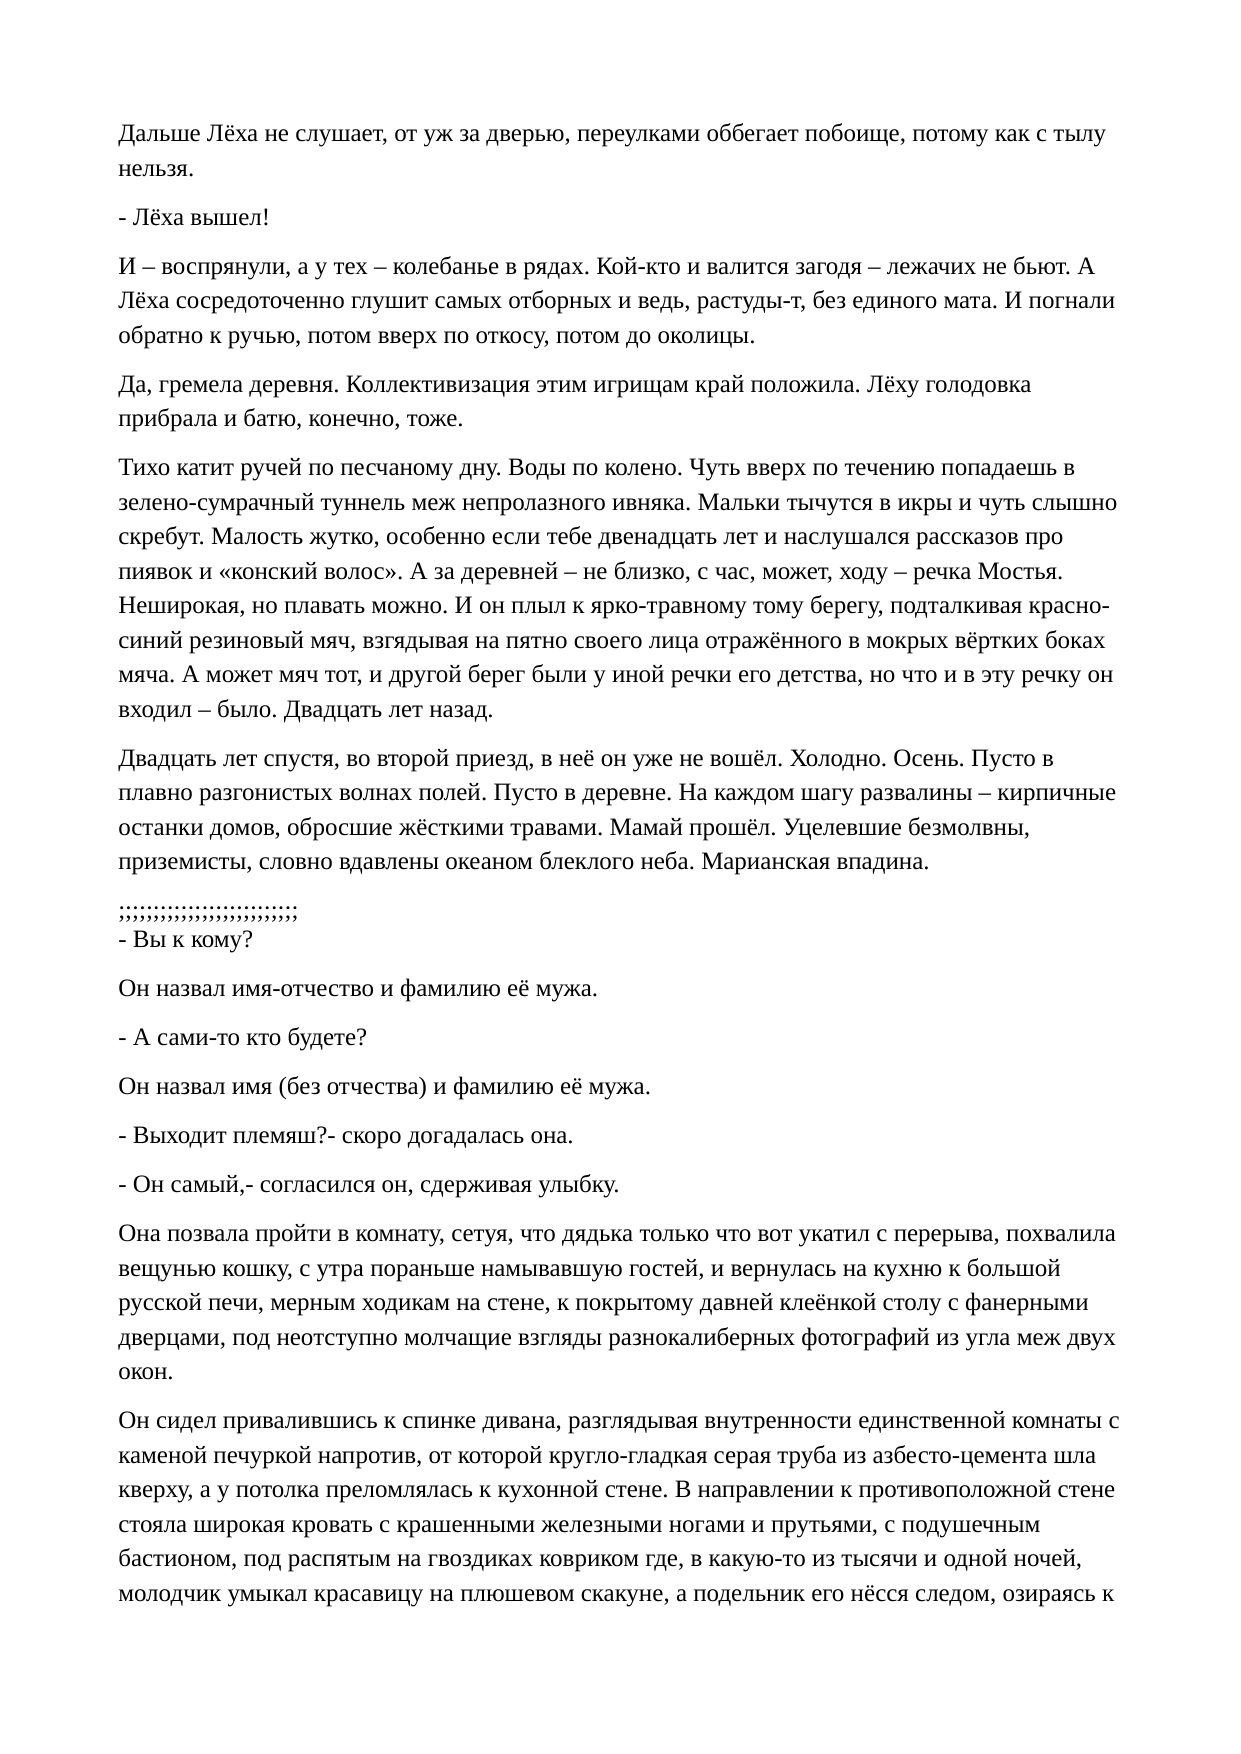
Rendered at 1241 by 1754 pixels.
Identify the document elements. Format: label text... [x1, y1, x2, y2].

text ;;;;;;;;;;;;;;;;;;;;;;;;;; [118, 895, 1122, 924]
text Да, гремела деревня. Коллективизация этим игрищам край положила. Лёху голодовка прибрала и батю, конечно, тоже. [118, 369, 1122, 432]
text И – воспрянули, а у тех – колебанье в рядах. Кой-кто и валится загодя – лежачих не бьют. А Лёха сосредоточенно глушит самых отборных и ведь, растуды-т, без единого мата. И погнали обратно к ручью, потом вверх по откосу, потом до околицы. [118, 251, 1122, 348]
text Он сидел привалившись к спинке дивана, разглядывая внутренности единственной комнаты с каменой печуркой напротив, от которой кругло-гладкая серая труба из азбесто-цемента шла кверху, а у потолка преломлялась к кухонной стене. В направлении к противоположной стене стояла широкая кровать с крашенными железными ногами и прутьями, с подушечным бастионом, под распятым на гвоздиках ковриком где, в какую-то из тысячи и одной ночей, молодчик умыкал красавицу на плюшевом скакуне, а подельник его нёсся следом, озираясь к [118, 1405, 1122, 1606]
text Тихо катит ручей по песчаному дну. Воды по колено. Чуть вверх по течению попадаешь в зелено-сумрачный туннель меж непролазного ивняка. Мальки тычутся в икры и чуть слышно скребут. Малость жутко, особенно если тебе двенадцать лет и наслушался рассказов про пиявок и «конский волос». А за деревней – не близко, с час, может, ходу – речка Мостья. Неширокая, но плавать можно. И он плыл к ярко-травному тому берегу, подталкивая красно-синий резиновый мяч, взгядывая на пятно своего лица отражённого в мокрых вёртких боках мяча. А может мяч тот, и другой берег были у иной речки его детства, но что и в эту речку он входил – было. Двадцать лет назад. [118, 452, 1122, 722]
text - Лёха вышел! [118, 202, 1122, 230]
text - Он самый,- согласился он, сдерживая улыбку. [118, 1169, 1122, 1198]
text Дальше Лёха не слушает, от уж за дверью, переулками оббегает побоище, потому как с тылу нельзя. [118, 118, 1122, 181]
text Она позвала пройти в комнату, сетуя, что дядька только что вот укатил с перерыва, похвалила вещунью кошку, с утра пораньше намывавшую гостей, и вернулась на кухню к большой русской печи, мерным ходикам на стене, к покрытому давней клеёнкой столу с фанерными дверцами, под неотступно молчащие взгляды разнокалиберных фотографий из угла меж двух окон. [118, 1218, 1122, 1385]
text Двадцать лет спустя, во второй приезд, в неё он уже не вошёл. Холодно. Осень. Пусто в плавно разгонистых волнах полей. Пусто в деревне. На каждом шагу развалины – кирпичные останки домов, обросшие жёсткими травами. Мамай прошёл. Уцелевшие безмолвны, приземисты, словно вдавлены океаном блеклого неба. Марианская впадина. [118, 743, 1122, 875]
text Он назвал имя (без отчества) и фамилию её мужа. [118, 1071, 1122, 1100]
text Он назвал имя-отчество и фамилию её мужа. [118, 973, 1122, 1002]
text - А сами-то кто будете? [118, 1022, 1122, 1051]
text - Вы к кому? [118, 924, 1122, 953]
text - Выходит племяш?- скоро догадалась она. [118, 1120, 1122, 1149]
